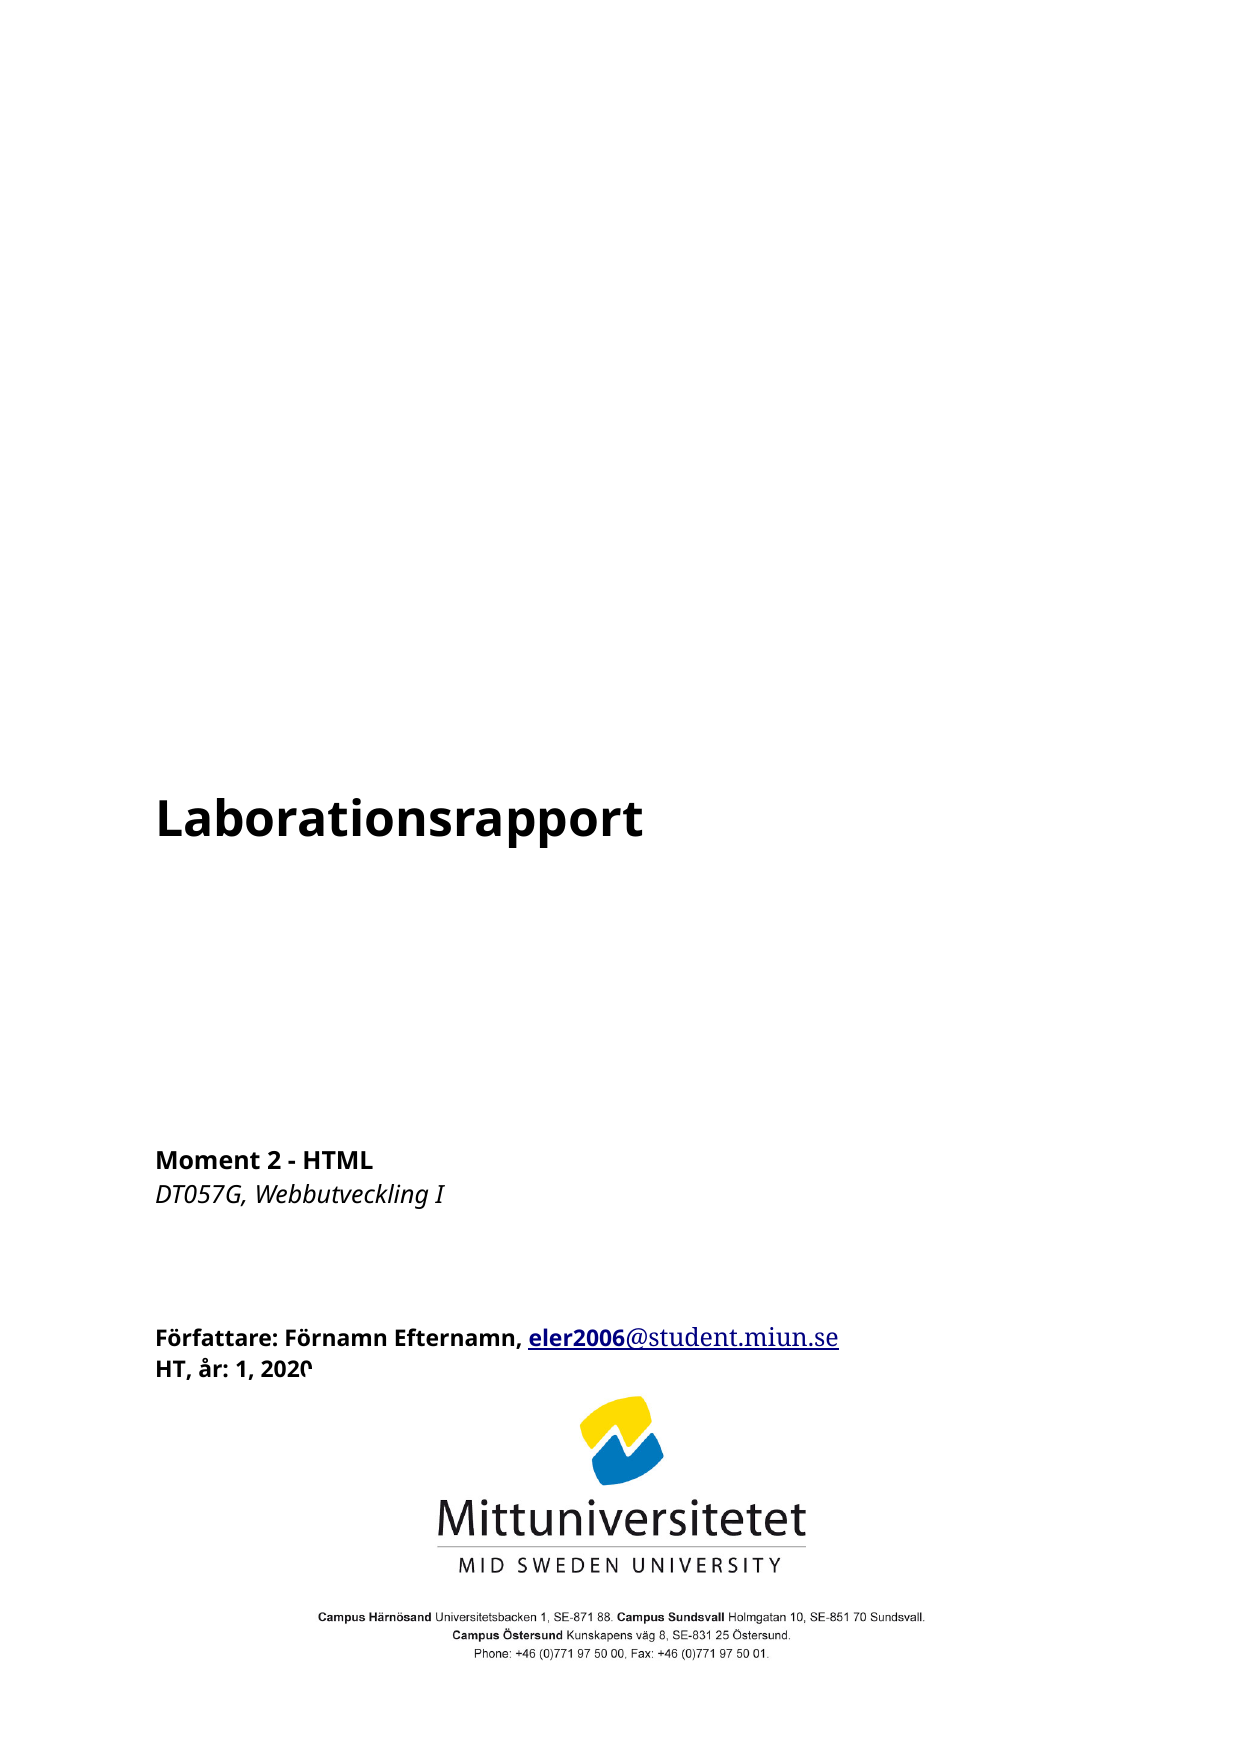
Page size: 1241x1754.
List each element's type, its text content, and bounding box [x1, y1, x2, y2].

text Moment 2 - HTML [155, 1143, 1100, 1177]
text Författare: Förnamn Efternamn, eler2006@student.miun.se HT, år: 1, 2020 [155, 1319, 1100, 1384]
text Laborationsrapport [155, 782, 1100, 851]
text DT057G, Webbutveckling I [155, 1177, 1100, 1211]
